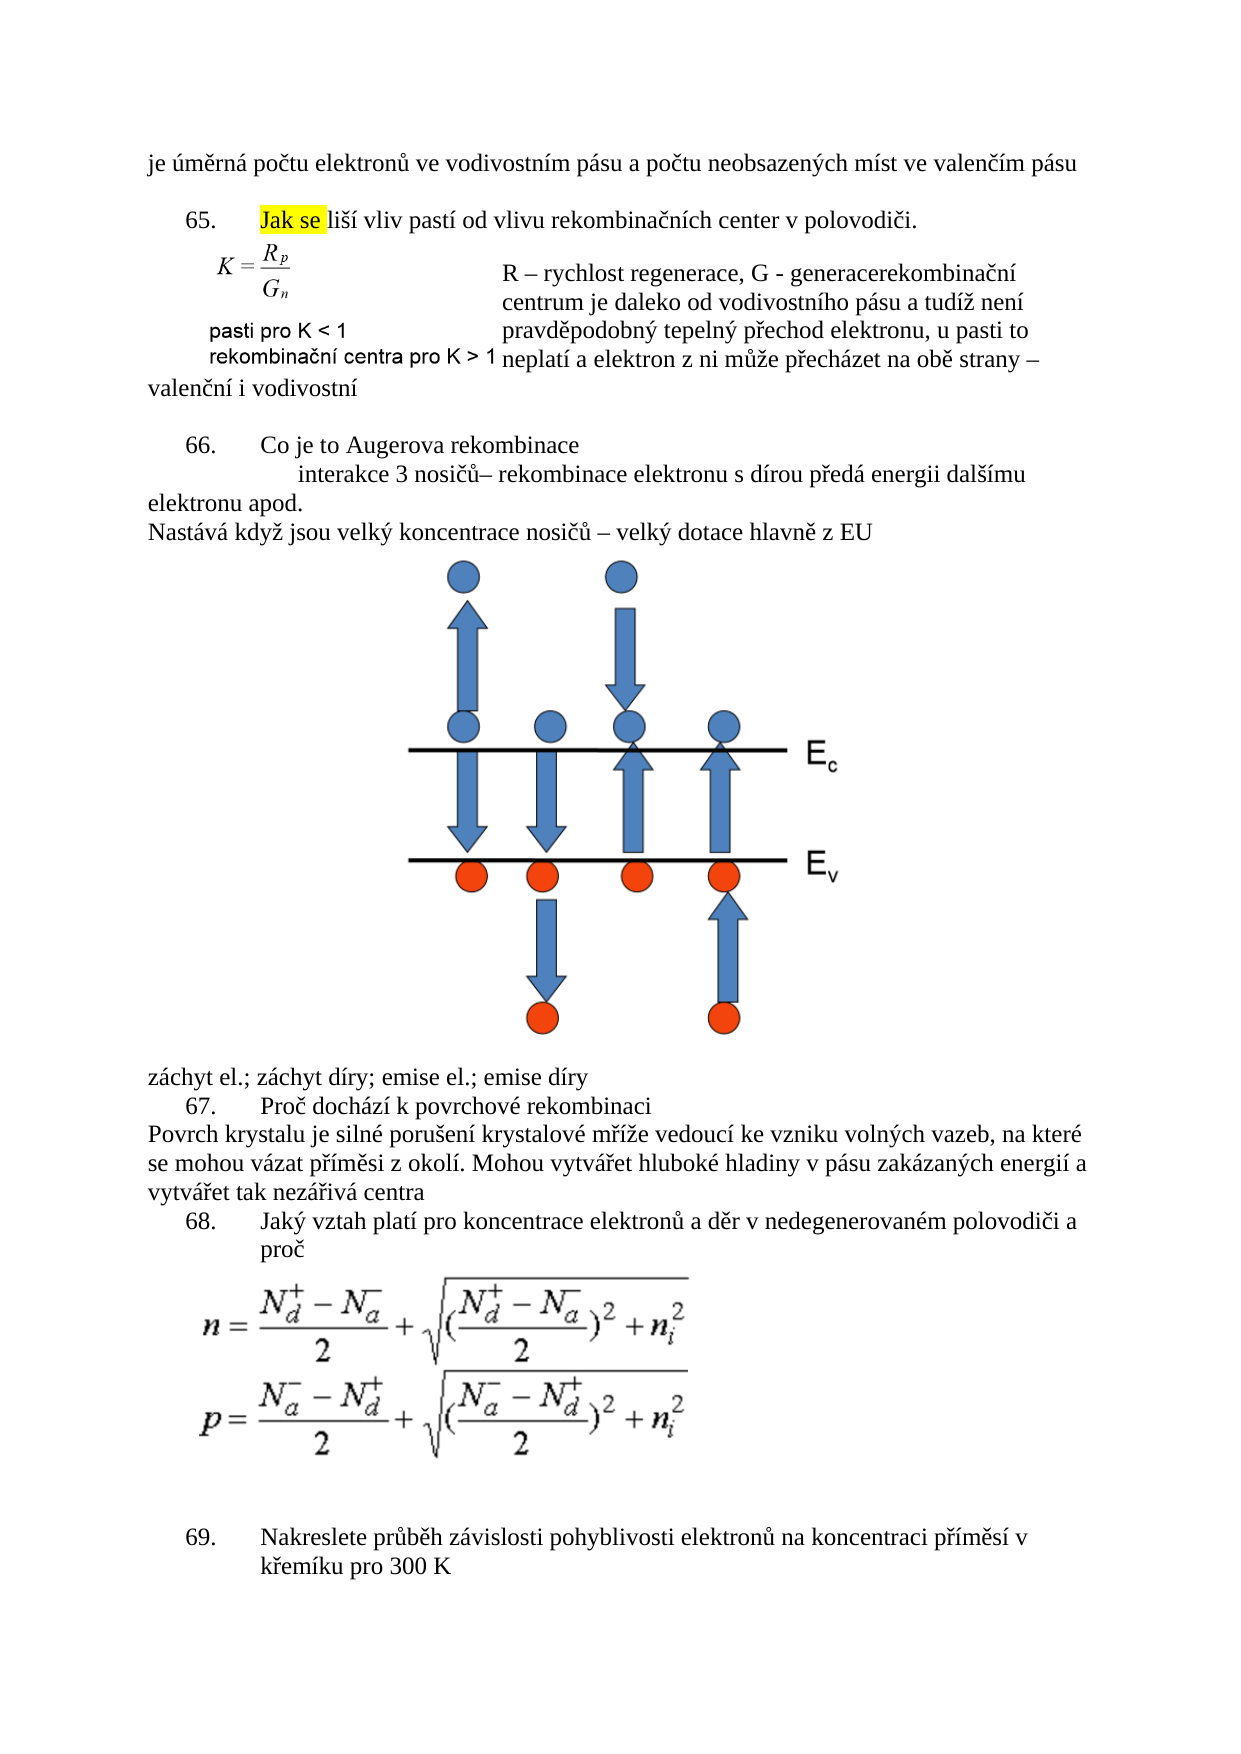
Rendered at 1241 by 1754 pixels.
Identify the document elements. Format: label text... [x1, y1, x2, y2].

list Jak se liší vliv pastí od vlivu rekombinačních center v polovodiči. [185, 205, 1093, 234]
text interakce 3 nosičů– rekombinace elektronu s dírou předá energii dalšímu elektronu apod. [148, 459, 1093, 517]
picture [200, 234, 502, 368]
text záchyt el.; záchyt díry; emise el.; emise díry [148, 1062, 1093, 1091]
list Nakreslete průběh závislosti pohyblivosti elektronů na koncentraci příměsí v křemíku pro 300 K [185, 1522, 1093, 1579]
list Jaký vztah platí pro koncentrace elektronů a děr v nedegenerovaném polovodiči a proč [185, 1206, 1093, 1263]
text Na- koncentrace akceprotů [148, 1321, 196, 1349]
text R – rychlost regenerace, G - generacerekombinační centrum je daleko od vodivostního pásu a tudíž není pravděpodobný tepelný přechod elektronu, u pasti to neplatí a elektron z ni může přecházet na obě strany – valenční i vodivostní [148, 258, 1093, 402]
text ni – intrisická koncentrace nosičů [148, 1263, 1093, 1292]
picture [196, 1264, 694, 1462]
text Nd+ koncentrace donorů [148, 1292, 196, 1321]
text Na- koncentrace akceprotů [694, 1321, 1093, 1349]
list Proč dochází k povrchové rekombinaci [185, 1091, 1093, 1119]
text Nd+ koncentrace donorů [694, 1292, 1093, 1321]
text Nastává když jsou velký koncentrace nosičů – velký dotace hlavně z EU [148, 517, 1093, 545]
text Povrch krystalu je silné porušení krystalové mříže vedoucí ke vzniku volných vazeb, na které se mohou vázat příměsi z okolí. Mohou vytvářet hluboké hladiny v pásu zakázaných energií a vytvářet tak nezářivá centra [148, 1119, 1093, 1206]
picture [389, 546, 852, 1038]
list Co je to Augerova rekombinace [185, 430, 1093, 459]
text je úměrná počtu elektronů ve vodivostním pásu a počtu neobsazených míst ve valenčím pásu [148, 148, 1093, 176]
